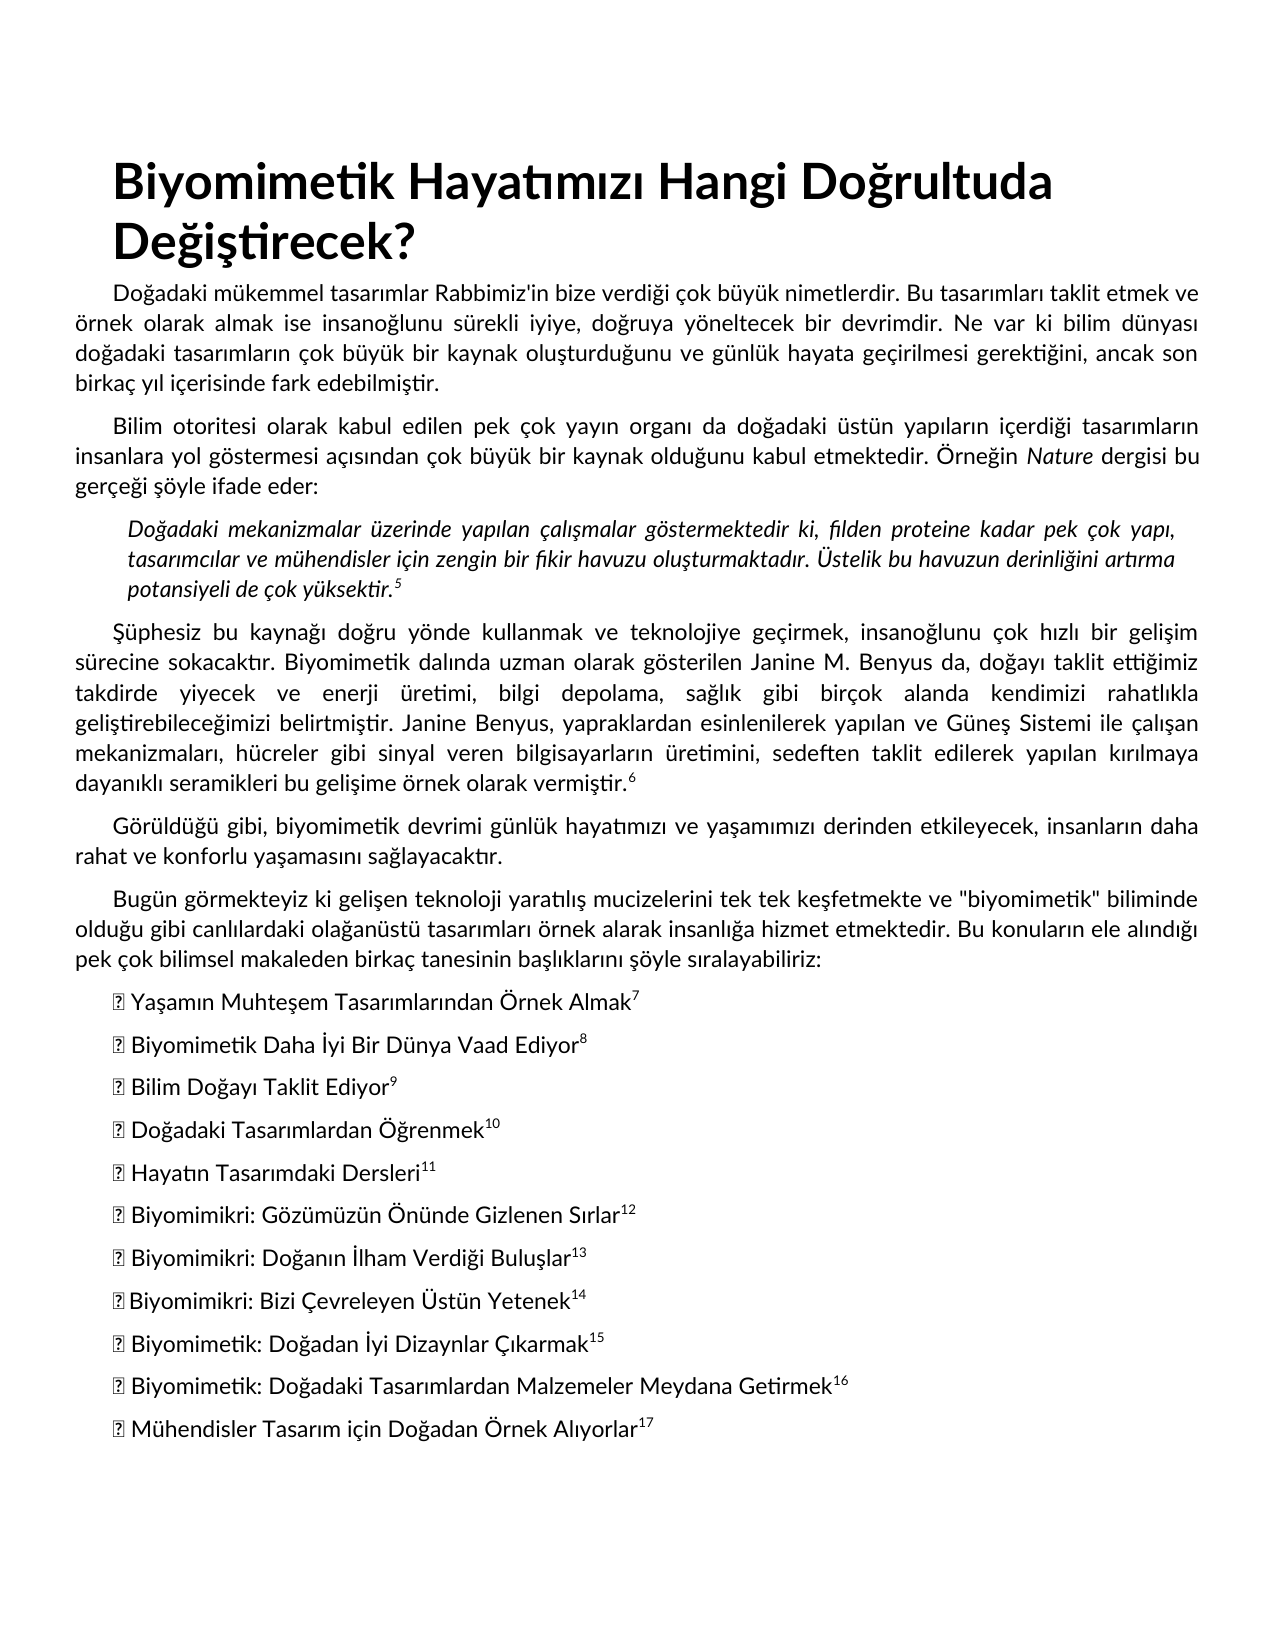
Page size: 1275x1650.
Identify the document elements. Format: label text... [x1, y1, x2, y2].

text Doğadaki mükemmel tasarımlar Rabbimiz'in bize verdiği çok büyük nimetlerdir. Bu tasarımları taklit etmek ve örnek olarak almak ise insanoğlunu sürekli iyiye, doğruya yöneltecek bir devrimdir. Ne var ki bilim dünyası doğadaki tasarımların çok büyük bir kaynak oluşturduğunu ve günlük hayata geçirilmesi gerektiğini, ancak son birkaç yıl içerisinde fark edebilmiştir. [75, 278, 1200, 396]
text  Biyomimetik: Doğadaki Tasarımlardan Malzemeler Meydana Getirmek16 [75, 1372, 1200, 1399]
text  Biyomimetik Daha İyi Bir Dünya Vaad Ediyor8 [75, 1030, 1200, 1058]
subtitle Biyomimetik Hayatımızı Hangi Doğrultuda Değiştirecek? [112, 150, 1200, 270]
text  Biyomimikri: Doğanın İlham Verdiği Buluşlar13 [75, 1244, 1200, 1271]
text  Biyomimikri: Bizi Çevreleyen Üstün Yetenek14 [75, 1287, 1200, 1314]
text  Bilim Doğayı Taklit Ediyor9 [75, 1073, 1200, 1101]
text Bilim otoritesi olarak kabul edilen pek çok yayın organı da doğadaki üstün yapıların içerdiği tasarımların insanlara yol göstermesi açısından çok büyük bir kaynak olduğunu kabul etmektedir. Örneğin Nature dergisi bu gerçeği şöyle ifade eder: [75, 412, 1200, 499]
text Bugün görmekteyiz ki gelişen teknoloji yaratılış mucizelerini tek tek keşfetmekte ve "biyomimetik" biliminde olduğu gibi canlılardaki olağanüstü tasarımları örnek alarak insanlığa hizmet etmektedir. Bu konuların ele alındığı pek çok bilimsel makaleden birkaç tanesinin başlıklarını şöyle sıralayabiliriz: [75, 884, 1200, 972]
text Doğadaki mekanizmalar üzerinde yapılan çalışmalar göstermektedir ki, filden proteine kadar pek çok yapı, tasarımcılar ve mühendisler için zengin bir fikir havuzu oluşturmaktadır. Üstelik bu havuzun derinliğini artırma potansiyeli de çok yüksektir.5 [127, 515, 1177, 603]
text  Biyomimikri: Gözümüzün Önünde Gizlenen Sırlar12 [75, 1201, 1200, 1229]
text  Doğadaki Tasarımlardan Öğrenmek10 [75, 1116, 1200, 1143]
text  Biyomimetik: Doğadan İyi Dizaynlar Çıkarmak15 [75, 1329, 1200, 1357]
text Şüphesiz bu kaynağı doğru yönde kullanmak ve teknolojiye geçirmek, insanoğlunu çok hızlı bir gelişim sürecine sokacaktır. Biyomimetik dalında uzman olarak gösterilen Janine M. Benyus da, doğayı taklit ettiğimiz takdirde yiyecek ve enerji üretimi, bilgi depolama, sağlık gibi birçok alanda kendimizi rahatlıkla geliştirebileceğimizi belirtmiştir. Janine Benyus, yapraklardan esinlenilerek yapılan ve Güneş Sistemi ile çalışan mekanizmaları, hücreler gibi sinyal veren bilgisayarların üretimini, sedeften taklit edilerek yapılan kırılmaya dayanıklı seramikleri bu gelişime örnek olarak vermiştir.6 [75, 618, 1200, 796]
text Görüldüğü gibi, biyomimetik devrimi günlük hayatımızı ve yaşamımızı derinden etkileyecek, insanların daha rahat ve konforlu yaşamasını sağlayacaktır. [75, 812, 1200, 869]
text  Hayatın Tasarımdaki Dersleri11 [75, 1158, 1200, 1186]
text  Mühendisler Tasarım için Doğadan Örnek Alıyorlar17 [75, 1415, 1200, 1442]
text  Yaşamın Muhteşem Tasarımlarından Örnek Almak7 [75, 988, 1200, 1015]
